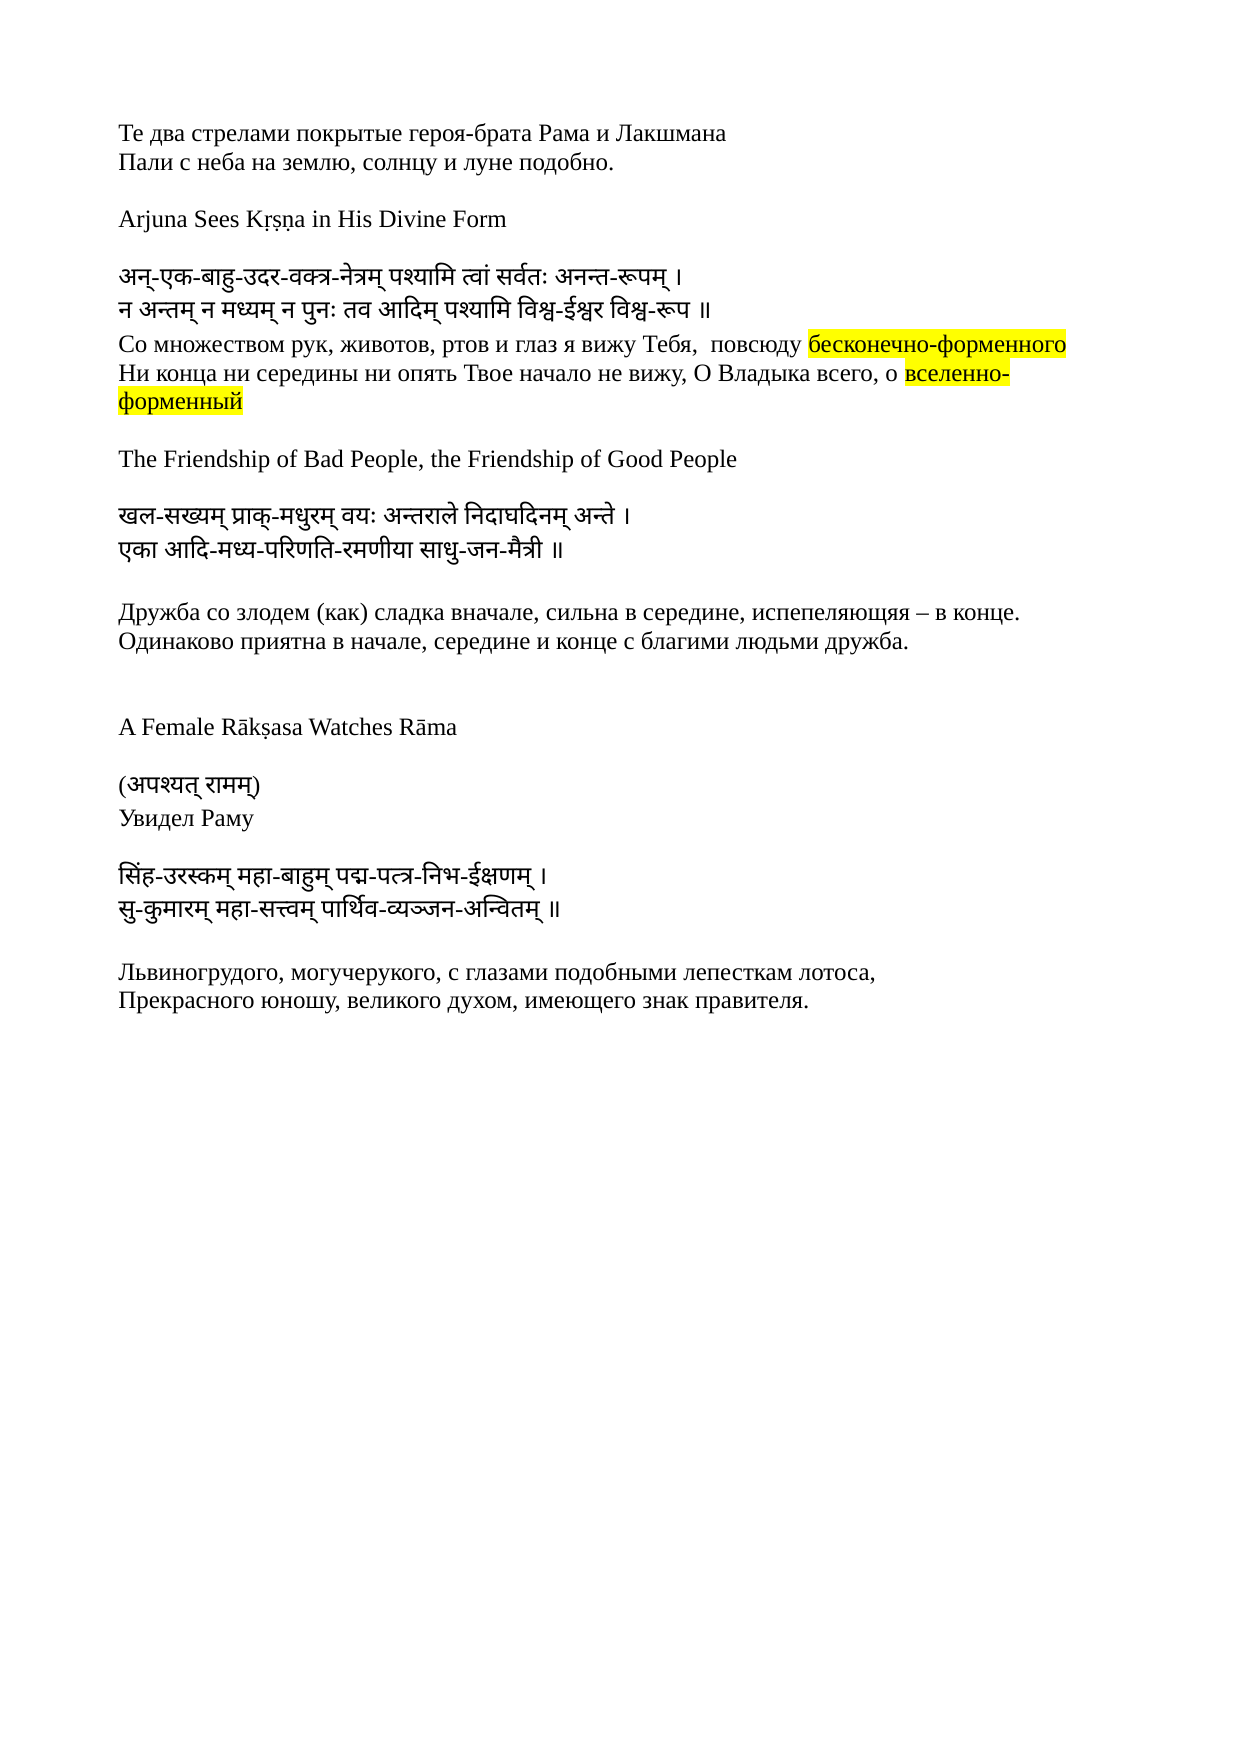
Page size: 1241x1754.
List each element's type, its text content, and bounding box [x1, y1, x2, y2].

text Со множеством рук, животов, ртов и глаз я вижу Тебя, повсюду бесконечно-форменного [118, 329, 1122, 358]
text Arjuna Sees Kṛṣṇa in His Divine Form [118, 204, 1122, 233]
text Пали с неба на землю, солнцу и луне подобно. [118, 147, 1122, 176]
text अन्-एक-बाहु-उदर-वक्त्र-नेत्रम् पश्यामि त्वां सर्वतः अनन्त-रूपम् । [118, 262, 1122, 295]
text Увидел Раму [118, 803, 1122, 832]
text Ни конца ни середины ни опять Твое начало не вижу, О Владыка всего, о вселенно-форменный [118, 358, 1122, 415]
text A Female Rākṣasa Watches Rāma [118, 712, 1122, 741]
text Дружба со злодем (как) сладка вначале, сильна в середине, испепеляющяя – в конце. [118, 597, 1122, 626]
text Прекрасного юношу, великого духом, имеющего знак правителя. [118, 985, 1122, 1014]
text एका आदि-मध्य-परिणति-रमणीया साधु-जन-मैत्री ॥ [118, 535, 1122, 568]
text न अन्तम् न मध्यम् न पुनः तव आदिम् पश्यामि विश्व-ईश्वर विश्व-रूप ॥ [118, 295, 1122, 329]
text सु-कुमारम् महा-सत्त्वम् पार्थिव-व्यञ्जन-अन्वितम् ॥ [118, 894, 1122, 928]
text (अपश्यत् रामम्) [118, 770, 1122, 803]
text सिंह-उरस्कम् महा-बाहुम् पद्म-पत्त्र-निभ-ईक्षणम् । [118, 861, 1122, 894]
text The Friendship of Bad People, the Friendship of Good People [118, 444, 1122, 473]
text Те два стрелами покрытые героя-брата Рама и Лакшмана [118, 118, 1122, 147]
text खल-सख्यम् प्राक्-मधुरम् वयः अन्तराले निदाघदिनम् अन्ते । [118, 501, 1122, 535]
text Одинаково приятна в начале, середине и конце с благими людьми дружба. [118, 626, 1122, 655]
text Львиногрудого, могучерукого, с глазами подобными лепесткам лотоса, [118, 957, 1122, 985]
